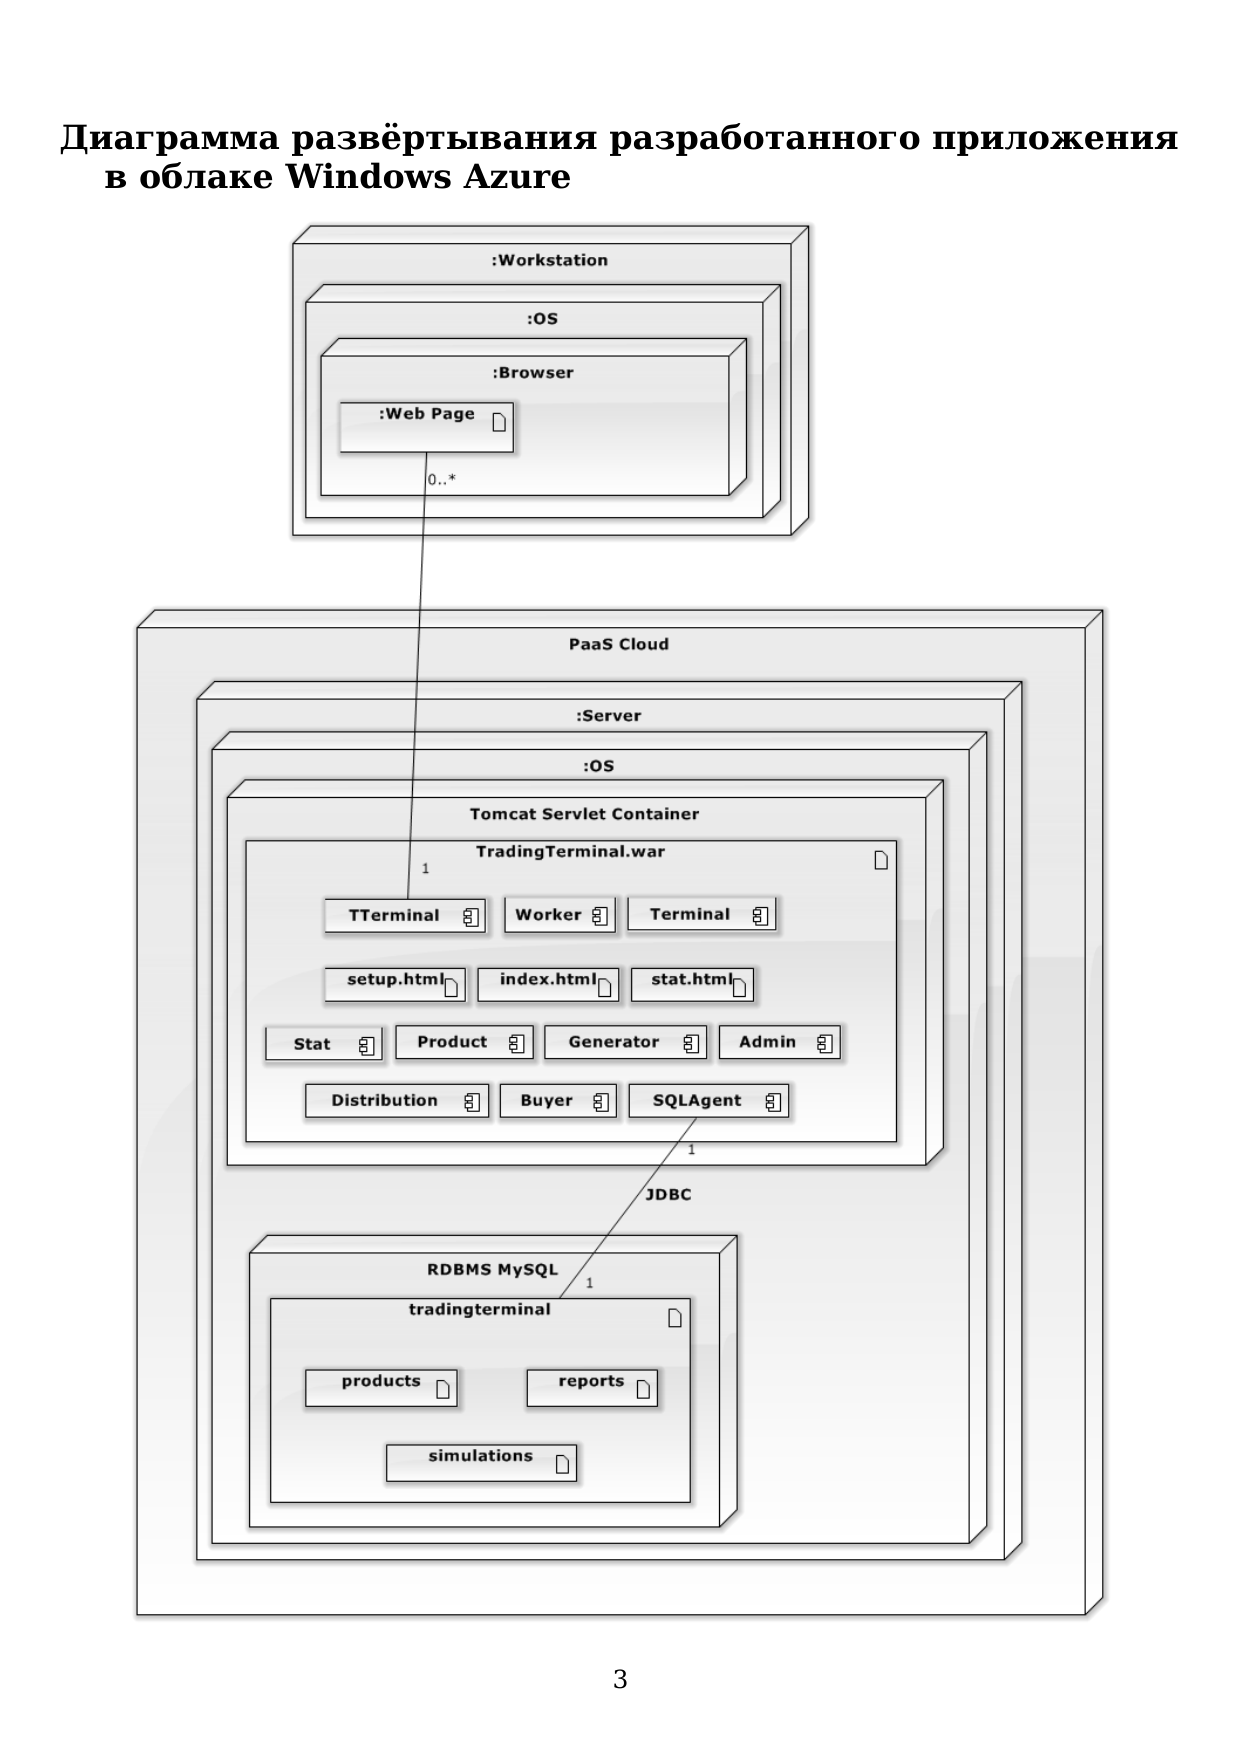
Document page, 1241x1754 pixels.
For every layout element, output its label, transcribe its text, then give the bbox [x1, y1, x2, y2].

subtitle Диаграмма развёртывания разработанного приложения в облаке Windows Azure [59, 118, 1181, 196]
picture [120, 208, 1121, 1633]
